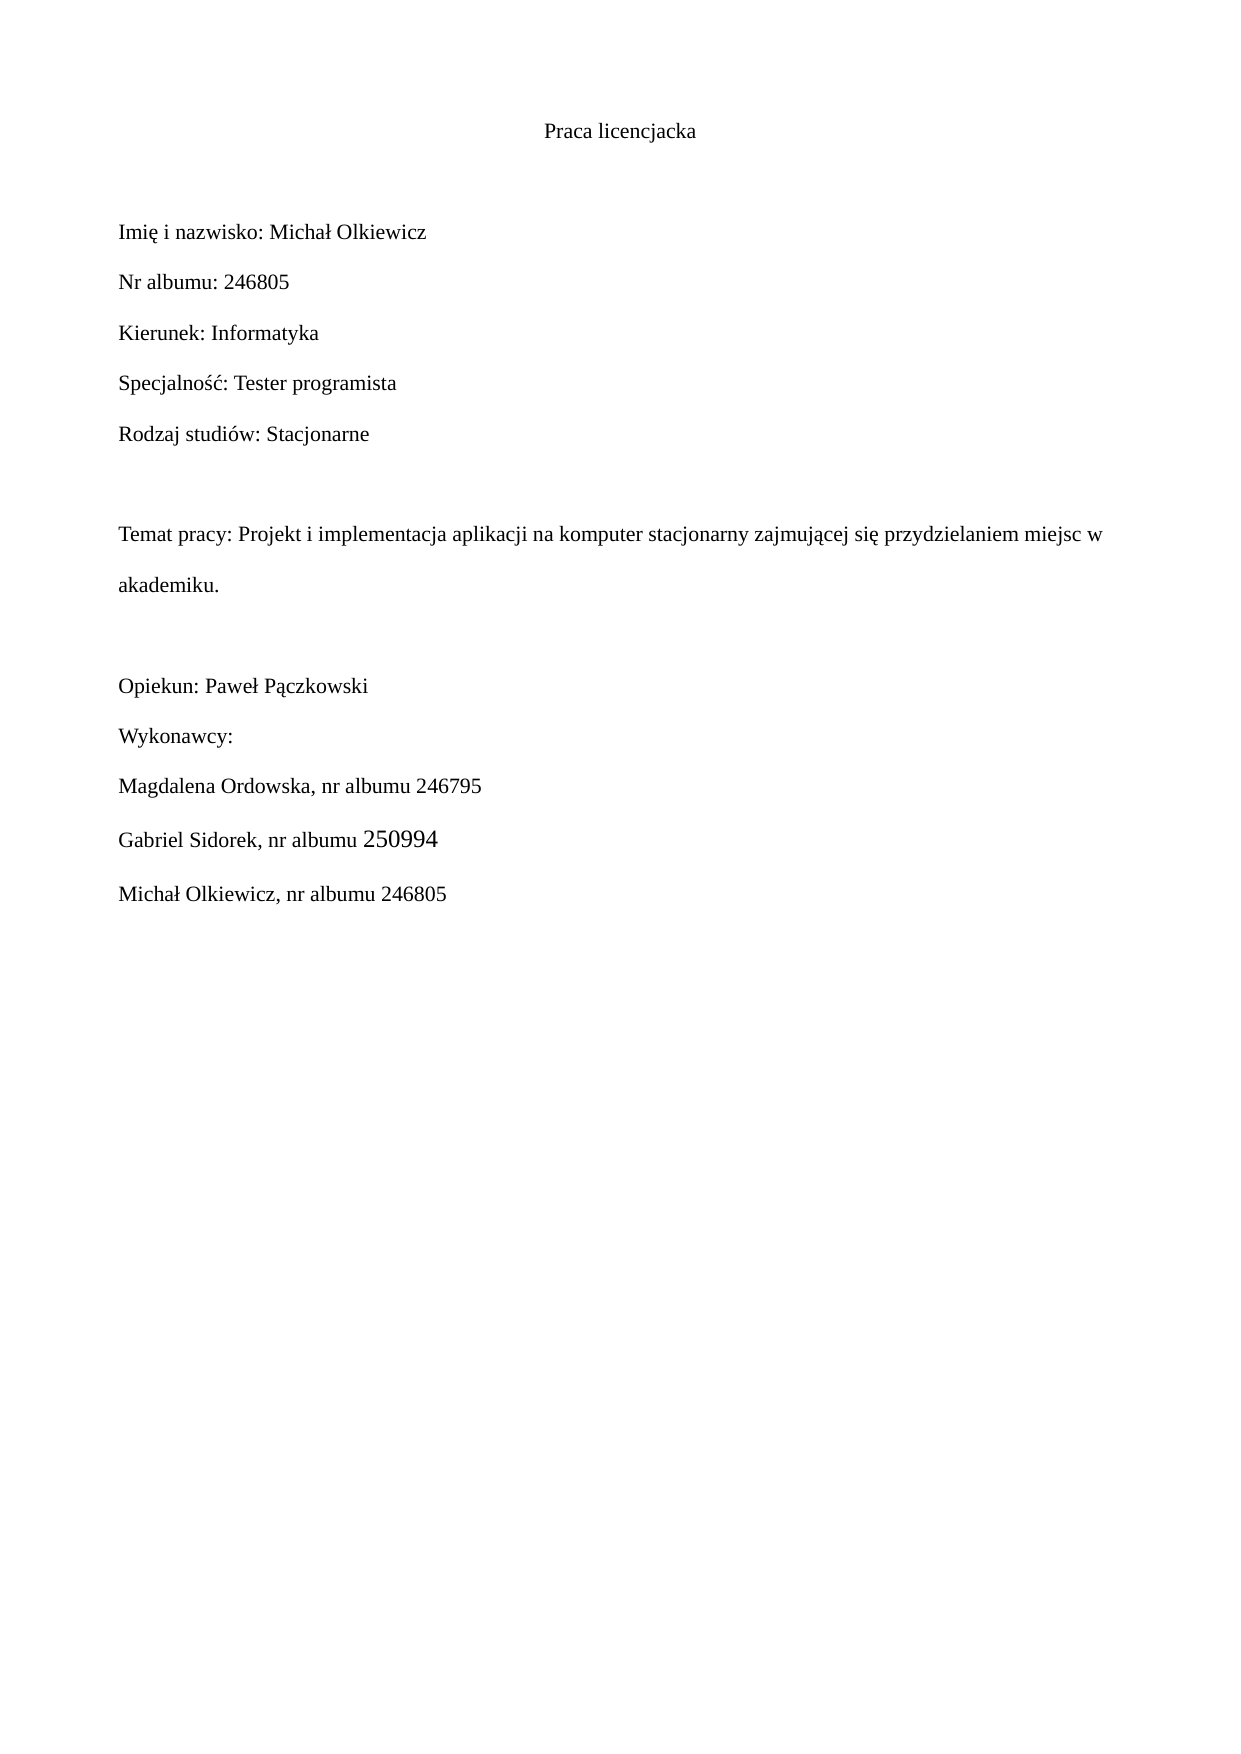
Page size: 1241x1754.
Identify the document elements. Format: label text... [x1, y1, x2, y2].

text Praca licencjacka [118, 118, 1122, 143]
text Nr albumu: 246805 [118, 269, 1122, 294]
text Michał Olkiewicz, nr albumu 246805 [118, 881, 1122, 907]
text Temat pracy: Projekt i implementacja aplikacji na komputer stacjonarny zajmującej się przydzielaniem miejsc w akademiku. [118, 521, 1122, 597]
text Specjalność: Tester programista [118, 370, 1122, 395]
text Magdalena Ordowska, nr albumu 246795 [118, 773, 1122, 799]
text Rodzaj studiów: Stacjonarne [118, 421, 1122, 446]
text Imię i nazwisko: Michał Olkiewicz [118, 219, 1122, 244]
text Wykonawcy: [118, 723, 1122, 748]
text Opiekun: Paweł Pączkowski [118, 673, 1122, 698]
text Gabriel Sidorek, nr albumu 250994 [118, 824, 1122, 853]
text Kierunek: Informatyka [118, 320, 1122, 345]
